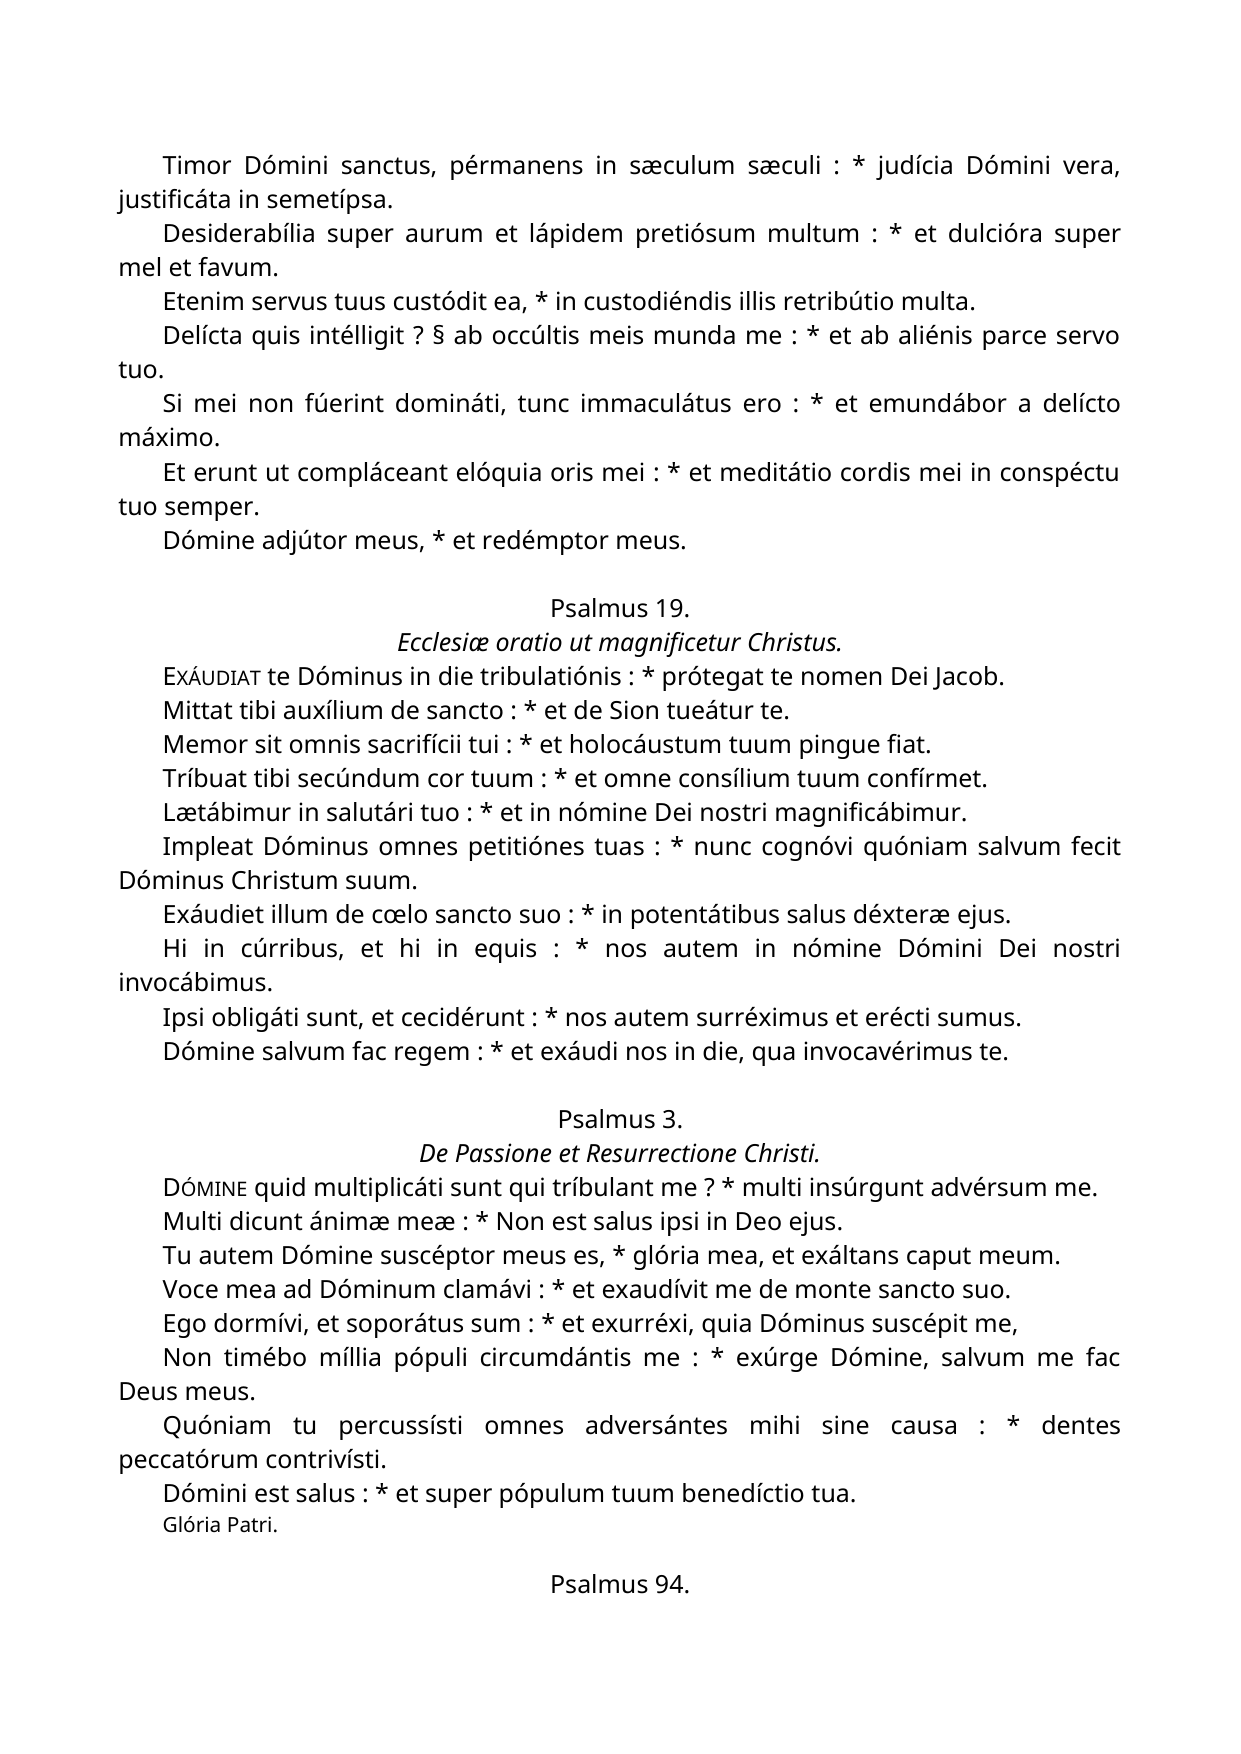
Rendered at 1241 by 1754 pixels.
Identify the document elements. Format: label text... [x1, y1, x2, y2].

text Ecclesiæ oratio ut magnificetur Christus. [118, 624, 1122, 658]
text Si mei non fúerint domináti, tunc immaculátus ero : * et emundábor a delícto máximo. [118, 386, 1122, 454]
text De Passione et Resurrectione Christi. [118, 1135, 1122, 1169]
text Mittat tibi auxílium de sancto : * et de Sion tueátur te. [118, 693, 1122, 727]
text Exáudiat te Dóminus in die tribulatiónis : * prótegat te nomen Dei Jacob. [118, 658, 1122, 693]
text Psalmus 94. [118, 1567, 1122, 1601]
text Dómine salvum fac regem : * et exáudi nos in die, qua invocavérimus te. [118, 1033, 1122, 1067]
text Voce mea ad Dóminum clamávi : * et exaudívit me de monte sancto suo. [118, 1272, 1122, 1306]
text Glória Patri. [118, 1510, 1122, 1538]
text Hi in cúrribus, et hi in equis : * nos autem in nómine Dómini Dei nostri invocábimus. [118, 931, 1122, 999]
text Etenim servus tuus custódit ea, * in custodiéndis illis retribútio multa. [118, 284, 1122, 318]
text Et erunt ut compláceant elóquia oris mei : * et meditátio cordis mei in conspéctu tuo semper. [118, 454, 1122, 522]
text Desiderabília super aurum et lápidem pretiósum multum : * et dulcióra super mel et favum. [118, 216, 1122, 284]
text Psalmus 19. [118, 590, 1122, 624]
text Lætábimur in salutári tuo : * et in nómine Dei nostri magnificábimur. [118, 795, 1122, 829]
text Ego dormívi, et soporátus sum : * et exurréxi, quia Dóminus suscépit me, [118, 1306, 1122, 1340]
text Exáudiet illum de cœlo sancto suo : * in potentátibus salus déxteræ ejus. [118, 897, 1122, 931]
text Multi dicunt ánimæ meæ : * Non est salus ipsi in Deo ejus. [118, 1203, 1122, 1238]
text Delícta quis intélligit ? § ab occúltis meis munda me : * et ab aliénis parce servo tuo. [118, 318, 1122, 386]
text Non timébo míllia pópuli circumdántis me : * exúrge Dómine, salvum me fac Deus meus. [118, 1340, 1122, 1408]
text Tríbuat tibi secúndum cor tuum : * et omne consílium tuum confírmet. [118, 761, 1122, 795]
text Dómine quid multiplicáti sunt qui tríbulant me ? * multi insúrgunt advérsum me. [118, 1169, 1122, 1203]
text Quóniam tu percussísti omnes adversántes mihi sine causa : * dentes peccatórum contrivísti. [118, 1408, 1122, 1476]
text Tu autem Dómine suscéptor meus es, * glória mea, et exáltans caput meum. [118, 1238, 1122, 1272]
text Ipsi obligáti sunt, et cecidérunt : * nos autem surréximus et erécti sumus. [118, 999, 1122, 1033]
text Dómine adjútor meus, * et redémptor meus. [118, 522, 1122, 556]
text Timor Dómini sanctus, pérmanens in sæculum sæculi : * judícia Dómini vera, justificáta in semetípsa. [118, 148, 1122, 216]
text Memor sit omnis sacrifícii tui : * et holocáustum tuum pingue fiat. [118, 727, 1122, 761]
text Impleat Dóminus omnes petitiónes tuas : * nunc cognóvi quóniam salvum fecit Dóminus Christum suum. [118, 829, 1122, 897]
text Dómini est salus : * et super pópulum tuum benedíctio tua. [118, 1476, 1122, 1510]
text Psalmus 3. [118, 1101, 1122, 1135]
